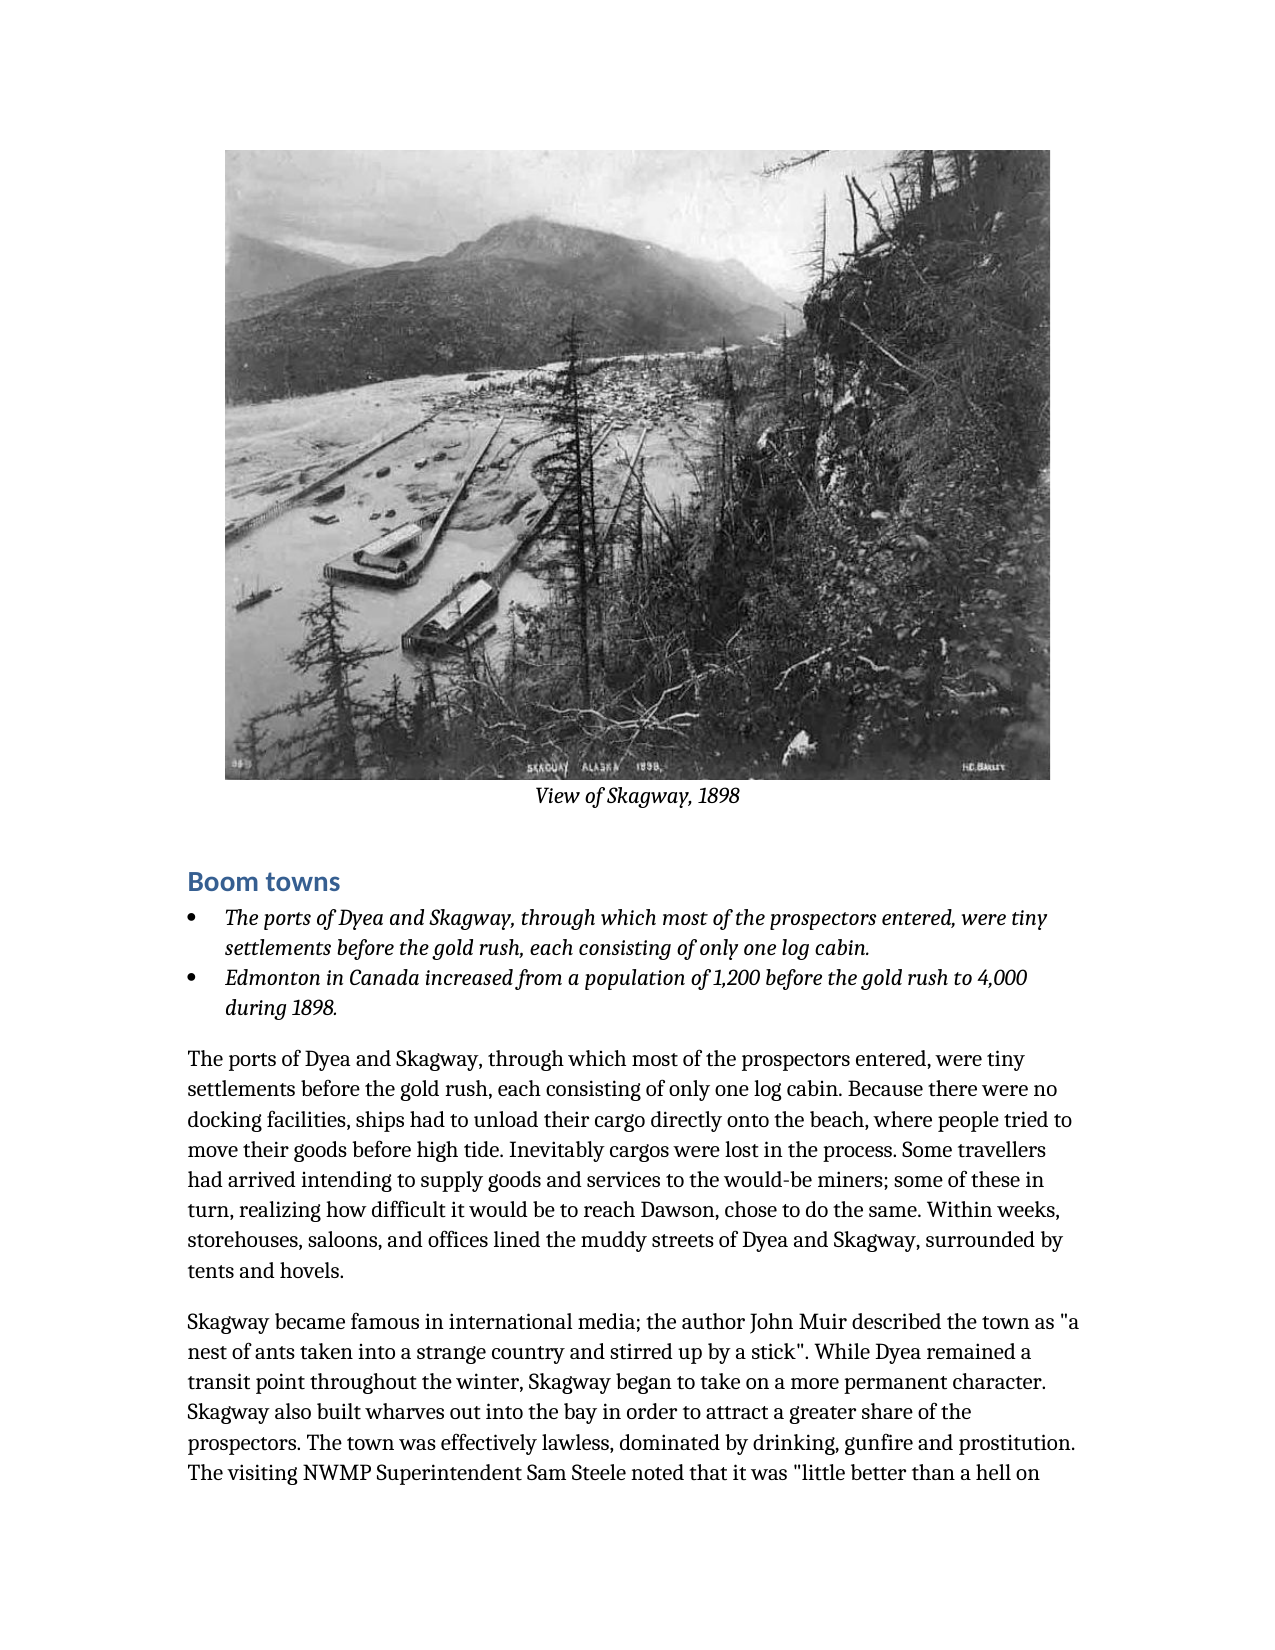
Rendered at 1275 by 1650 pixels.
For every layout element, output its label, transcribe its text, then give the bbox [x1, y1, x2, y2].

subtitle Boom towns [187, 863, 1087, 899]
text View of Skagway, 1898 [187, 150, 1087, 809]
text Skagway became famous in international media; the author John Muir described the town as "a nest of ants taken into a strange country and stirred up by a stick". While Dyea remained a transit point throughout the winter, Skagway began to take on a more permanent character. Skagway also built wharves out into the bay in order to attract a greater share of the prospectors. The town was effectively lawless, dominated by drinking, gunfire and prostitution. The visiting NWMP Superintendent Sam Steele noted that it was "little better than a hell on [187, 1308, 1087, 1486]
list Edmonton in Canada increased from a population of 1,200 before the gold rush to 4,000 during 1898. [187, 965, 1087, 1021]
text The ports of Dyea and Skagway, through which most of the prospectors entered, were tiny settlements before the gold rush, each consisting of only one log cabin. Because there were no docking facilities, ships had to unload their cargo directly onto the beach, where people tried to move their goods before high tide. Inevitably cargos were lost in the process. Some travellers had arrived intending to supply goods and services to the would-be miners; some of these in turn, realizing how difficult it would be to reach Dawson, chose to do the same. Within weeks, storehouses, saloons, and offices lined the muddy streets of Dyea and Skagway, surrounded by tents and hovels. [187, 1046, 1087, 1284]
list The ports of Dyea and Skagway, through which most of the prospectors entered, were tiny settlements before the gold rush, each consisting of only one log cabin. [187, 904, 1087, 961]
picture [225, 150, 1050, 780]
